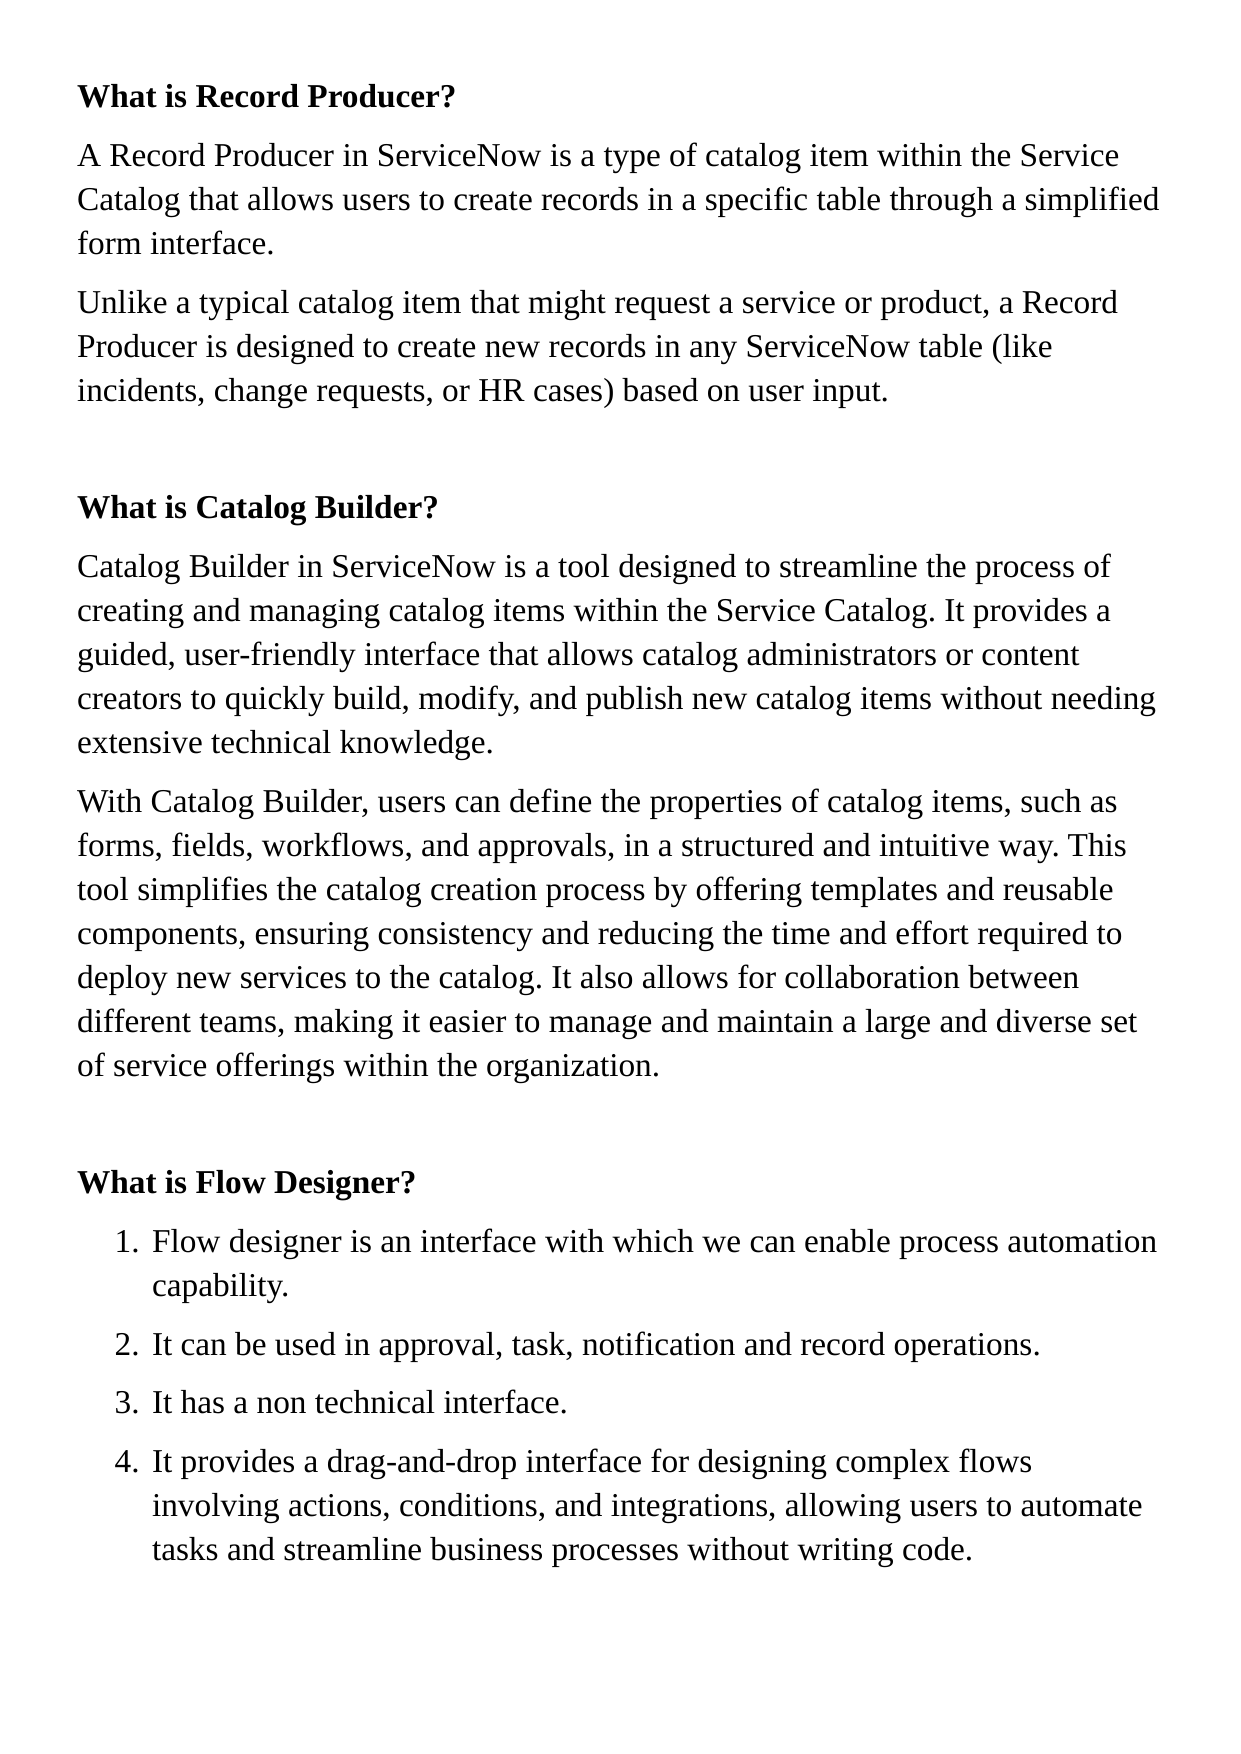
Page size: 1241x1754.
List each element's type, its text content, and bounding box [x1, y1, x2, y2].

text Unlike a typical catalog item that might request a service or product, a Record Producer is designed to create new records in any ServiceNow table (like incidents, change requests, or HR cases) based on user input. [77, 282, 1163, 409]
list It provides a drag-and-drop interface for designing complex flows involving actions, conditions, and integrations, allowing users to automate tasks and streamline business processes without writing code. [114, 1441, 1163, 1568]
text What is Catalog Builder? [77, 488, 1163, 526]
list Flow designer is an interface with which we can enable process automation capability. [114, 1221, 1163, 1304]
text What is Record Producer? [77, 77, 1163, 115]
text With Catalog Builder, users can define the properties of catalog items, such as forms, fields, workflows, and approvals, in a structured and intuitive way. This tool simplifies the catalog creation process by offering templates and reusable components, ensuring consistency and reducing the time and effort required to deploy new services to the catalog. It also allows for collaboration between different teams, making it easier to manage and maintain a large and diverse set of service offerings within the organization. [77, 781, 1163, 1084]
list It has a non technical interface. [114, 1383, 1163, 1421]
text A Record Producer in ServiceNow is a type of catalog item within the Service Catalog that allows users to create records in a specific table through a simplified form interface. [77, 135, 1163, 262]
text What is Flow Designer? [77, 1163, 1163, 1201]
text Catalog Builder in ServiceNow is a tool designed to streamline the process of creating and managing catalog items within the Service Catalog. It provides a guided, user-friendly interface that allows catalog administrators or content creators to quickly build, modify, and publish new catalog items without needing extensive technical knowledge. [77, 546, 1163, 761]
list It can be used in approval, task, notification and record operations. [114, 1324, 1163, 1362]
